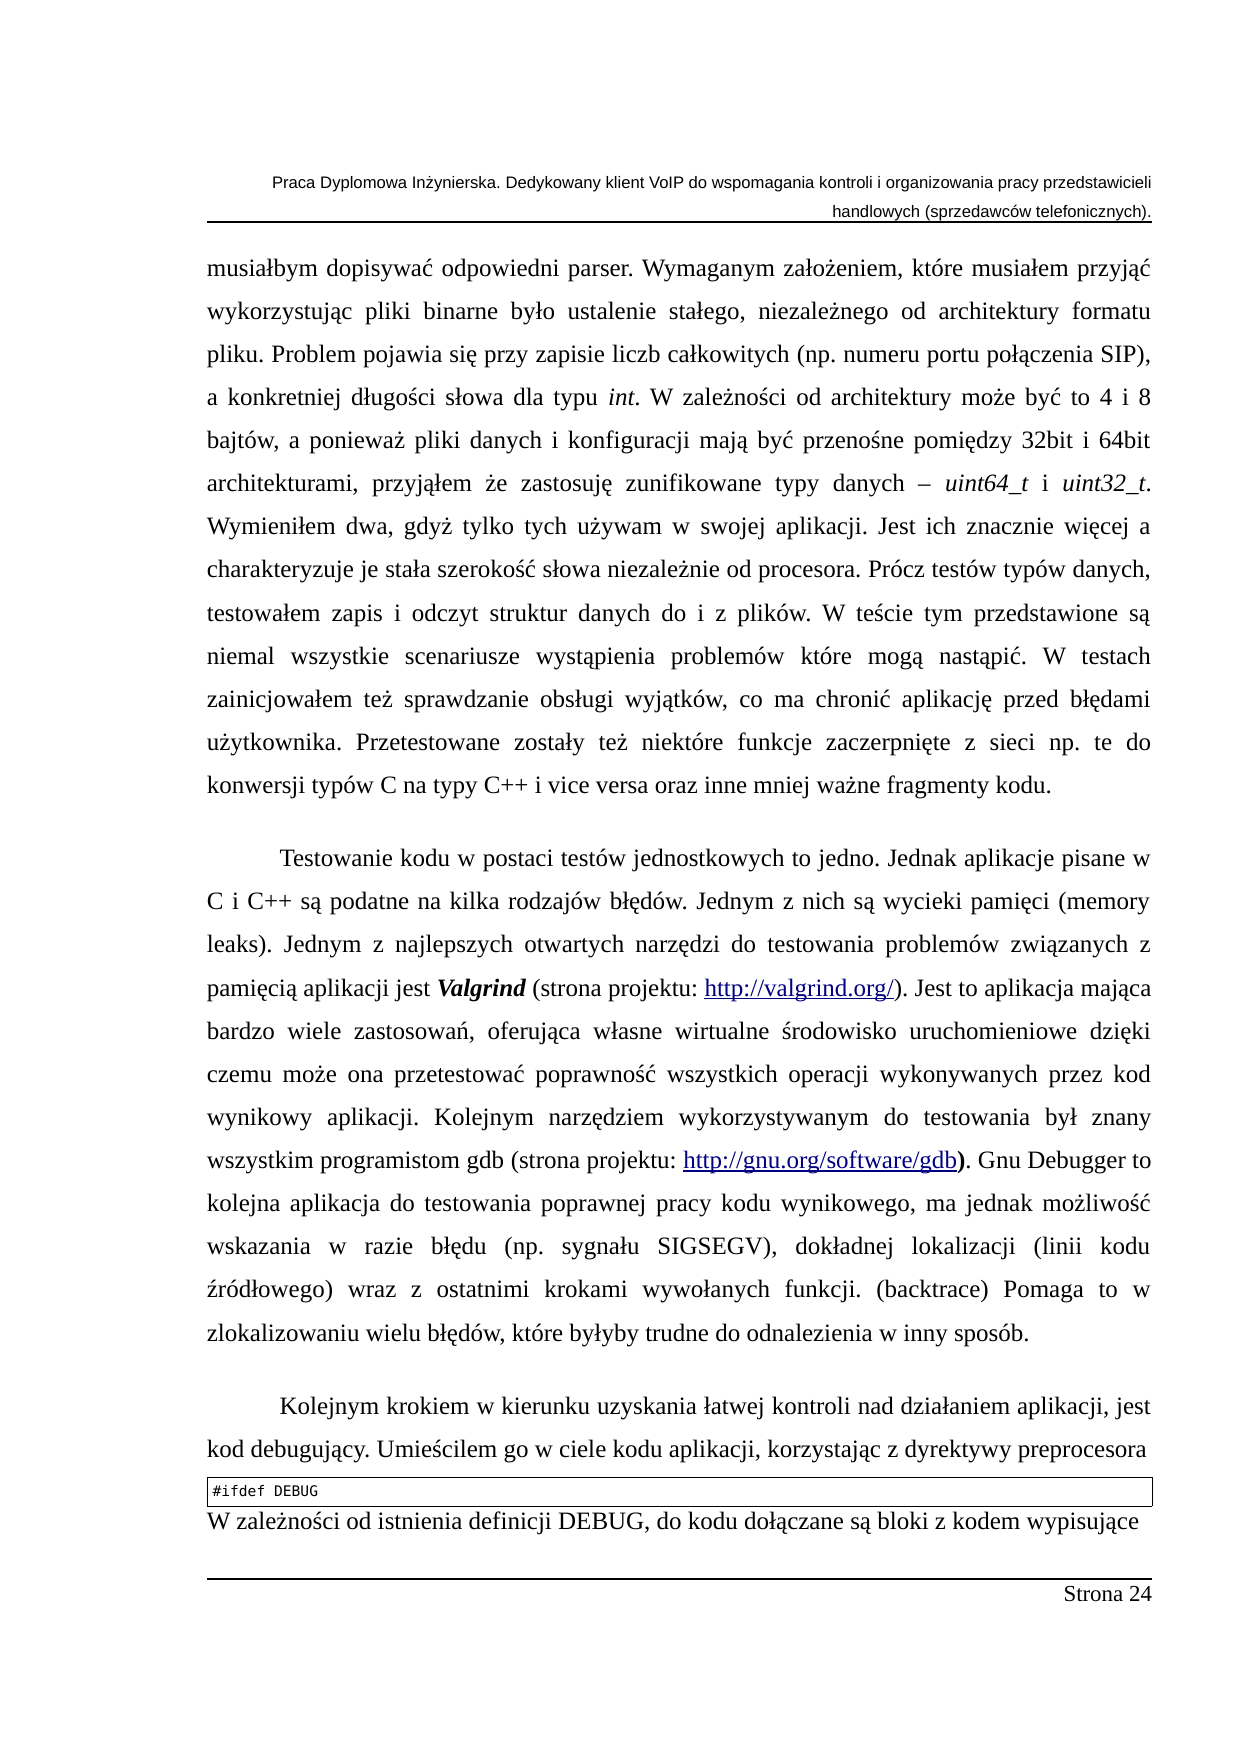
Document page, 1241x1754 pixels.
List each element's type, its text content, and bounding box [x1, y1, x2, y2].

text musiałbym dopisywać odpowiedni parser. Wymaganym założeniem, które musiałem przyjąć wykorzystując pliki binarne było ustalenie stałego, niezależnego od architektury formatu pliku. Problem pojawia się przy zapisie liczb całkowitych (np. numeru portu połączenia SIP), a konkretniej długości słowa dla typu int. W zależności od architektury może być to 4 i 8 bajtów, a ponieważ pliki danych i konfiguracji mają być przenośne pomiędzy 32bit i 64bit architekturami, przyjąłem że zastosuję zunifikowane typy danych – uint64_t i uint32_t. Wymieniłem dwa, gdyż tylko tych używam w swojej aplikacji. Jest ich znacznie więcej a charakteryzuje je stała szerokość słowa niezależnie od procesora. Prócz testów typów danych, testowałem zapis i odczyt struktur danych do i z plików. W teście tym przedstawione są niemal wszystkie scenariusze wystąpienia problemów które mogą nastąpić. W testach zainicjowałem też sprawdzanie obsługi wyjątków, co ma chronić aplikację przed błędami użytkownika. Przetestowane zostały też niektóre funkcje zaczerpnięte z sieci np. te do konwersji typów C na typy C++ i vice versa oraz inne mniej ważne fragmenty kodu. [207, 253, 1152, 799]
text Testowanie kodu w postaci testów jednostkowych to jedno. Jednak aplikacje pisane w C i C++ są podatne na kilka rodzajów błędów. Jednym z nich są wycieki pamięci (memory leaks). Jednym z najlepszych otwartych narzędzi do testowania problemów związanych z pamięcią aplikacji jest Valgrind (strona projektu: http://valgrind.org/). Jest to aplikacja mająca bardzo wiele zastosowań, oferująca własne wirtualne środowisko uruchomieniowe dzięki czemu może ona przetestować poprawność wszystkich operacji wykonywanych przez kod wynikowy aplikacji. Kolejnym narzędziem wykorzystywanym do testowania był znany wszystkim programistom gdb (strona projektu: http://gnu.org/software/gdb). Gnu Debugger to kolejna aplikacja do testowania poprawnej pracy kodu wynikowego, ma jednak możliwość wskazania w razie błędu (np. sygnału SIGSEGV), dokładnej lokalizacji (linii kodu źródłowego) wraz z ostatnimi krokami wywołanych funkcji. (backtrace) Pomaga to w zlokalizowaniu wielu błędów, które byłyby trudne do odnalezienia w inny sposób. [207, 843, 1152, 1346]
table_header #ifdef DEBUG [208, 1478, 1152, 1506]
text Kolejnym krokiem w kierunku uzyskania łatwej kontroli nad działaniem aplikacji, jest kod debugujący. Umieścilem go w ciele kodu aplikacji, korzystając z dyrektywy preprocesora [207, 1391, 1152, 1463]
text W zależności od istnienia definicji DEBUG, do kodu dołączane są bloki z kodem wypisujące [207, 1507, 1152, 1534]
